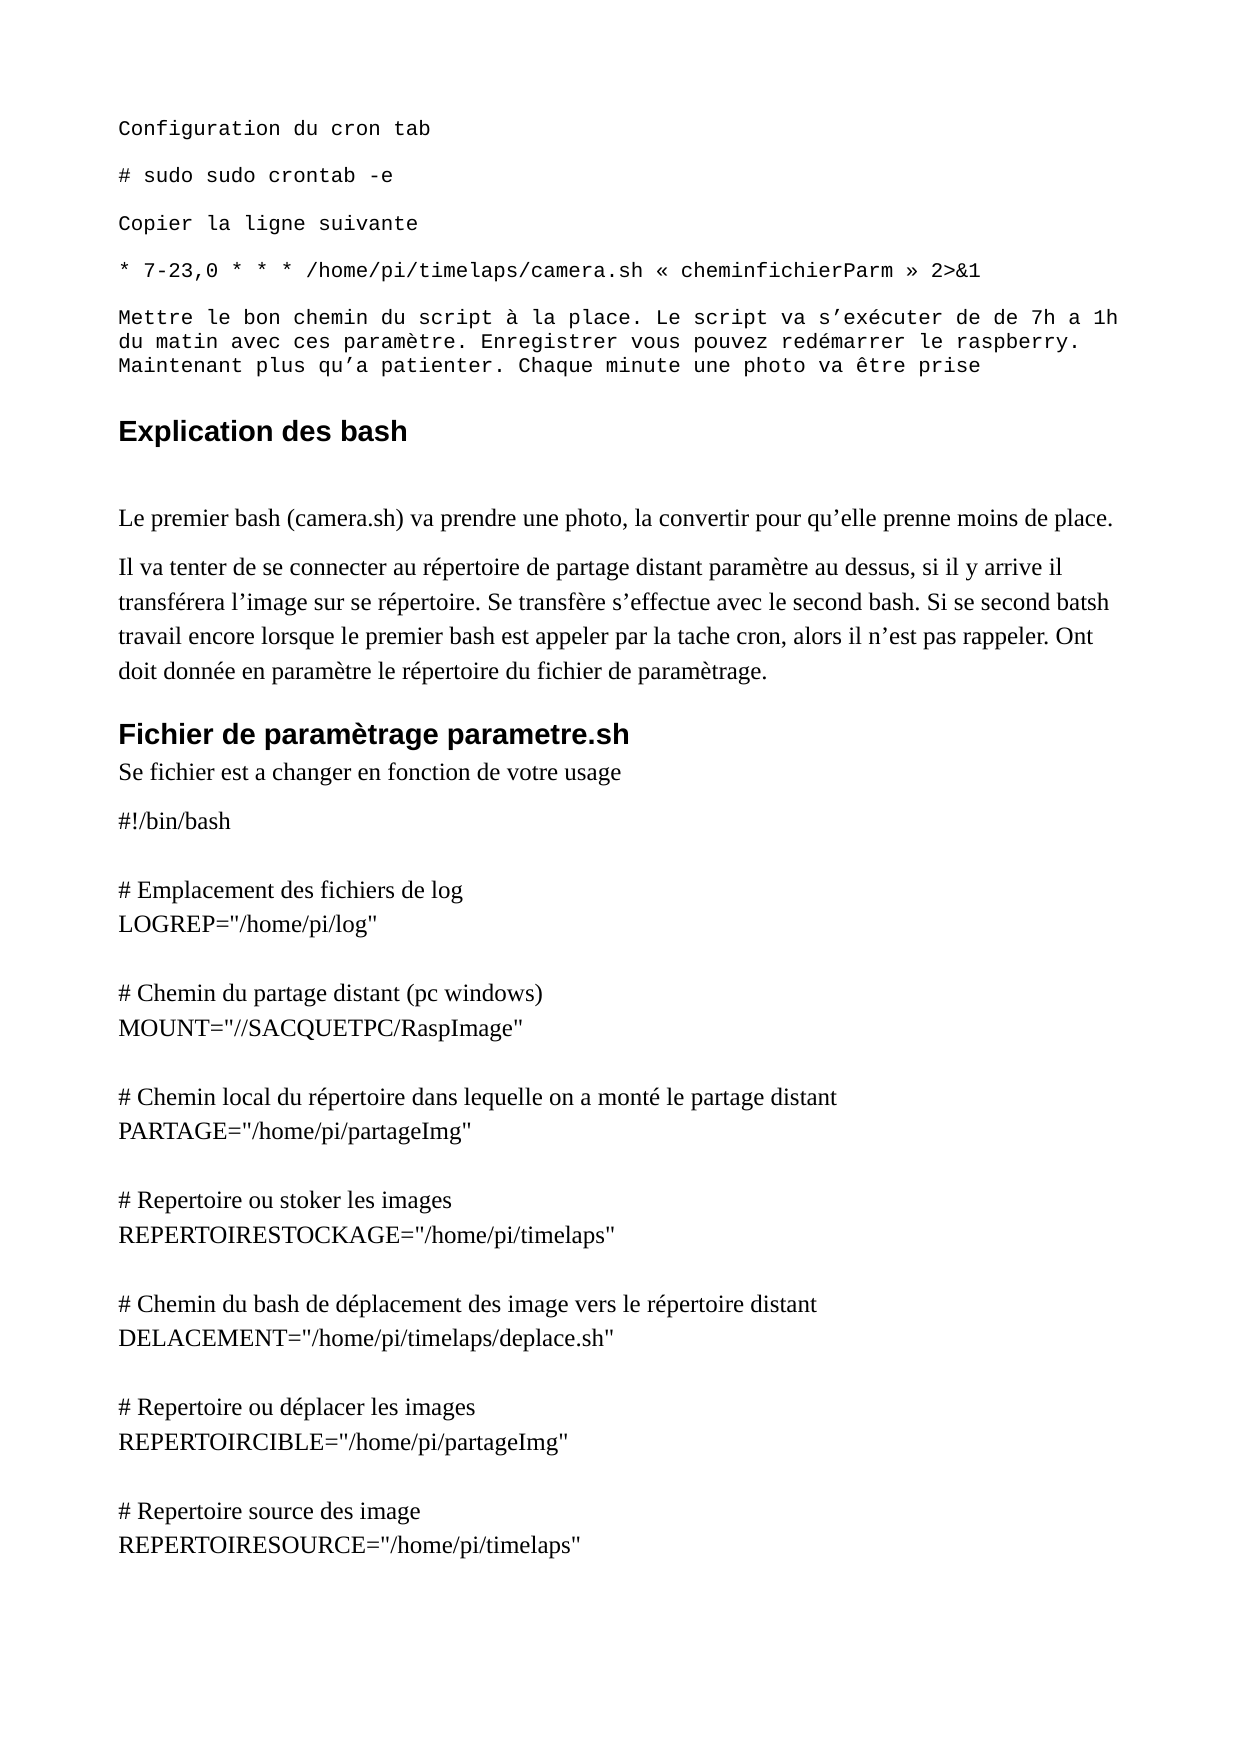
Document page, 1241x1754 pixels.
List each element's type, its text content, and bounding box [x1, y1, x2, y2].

text Il va tenter de se connecter au répertoire de partage distant paramètre au dessus, si il y arrive il transférera l’image sur se répertoire. Se transfère s’effectue avec le second bash. Si se second batsh travail encore lorsque le premier bash est appeler par la tache cron, alors il n’est pas rappeler. Ont doit donnée en paramètre le répertoire du fichier de paramètrage. [118, 552, 1122, 684]
subtitle Fichier de paramètrage parametre.sh [118, 717, 1122, 751]
text Configuration du cron tab [118, 118, 1122, 142]
text Mettre le bon chemin du script à la place. Le script va s’exécuter de de 7h a 1h du matin avec ces paramètre. Enregistrer vous pouvez redémarrer le raspberry. Maintenant plus qu’a patienter. Chaque minute une photo va être prise [118, 307, 1122, 378]
text Copier la ligne suivante [118, 213, 1122, 236]
subtitle Explication des bash [118, 414, 1122, 448]
text * 7-23,0 * * * /home/pi/timelaps/camera.sh « cheminfichierParm » 2>&1 [118, 260, 1122, 284]
text # sudo sudo crontab -e [118, 165, 1122, 189]
text Le premier bash (camera.sh) va prendre une photo, la convertir pour qu’elle prenne moins de place. [118, 503, 1122, 532]
text Se fichier est a changer en fonction de votre usage [118, 757, 1122, 786]
text #!/bin/bash # Emplacement des fichiers de log LOGREP="/home/pi/log" # Chemin du partage distant (pc windows) MOUNT="//SACQUETPC/RaspImage" # Chemin local du répertoire dans lequelle on a monté le partage distant PARTAGE="/home/pi/partageImg" # Repertoire ou stoker les images REPERTOIRESTOCKAGE="/home/pi/timelaps" # Chemin du bash de déplacement des image vers le répertoire distant DELACEMENT="/home/pi/timelaps/deplace.sh" # Repertoire ou déplacer les images REPERTOIRCIBLE="/home/pi/partageImg" # Repertoire source des image REPERTOIRESOURCE="/home/pi/timelaps" [118, 806, 1122, 1559]
